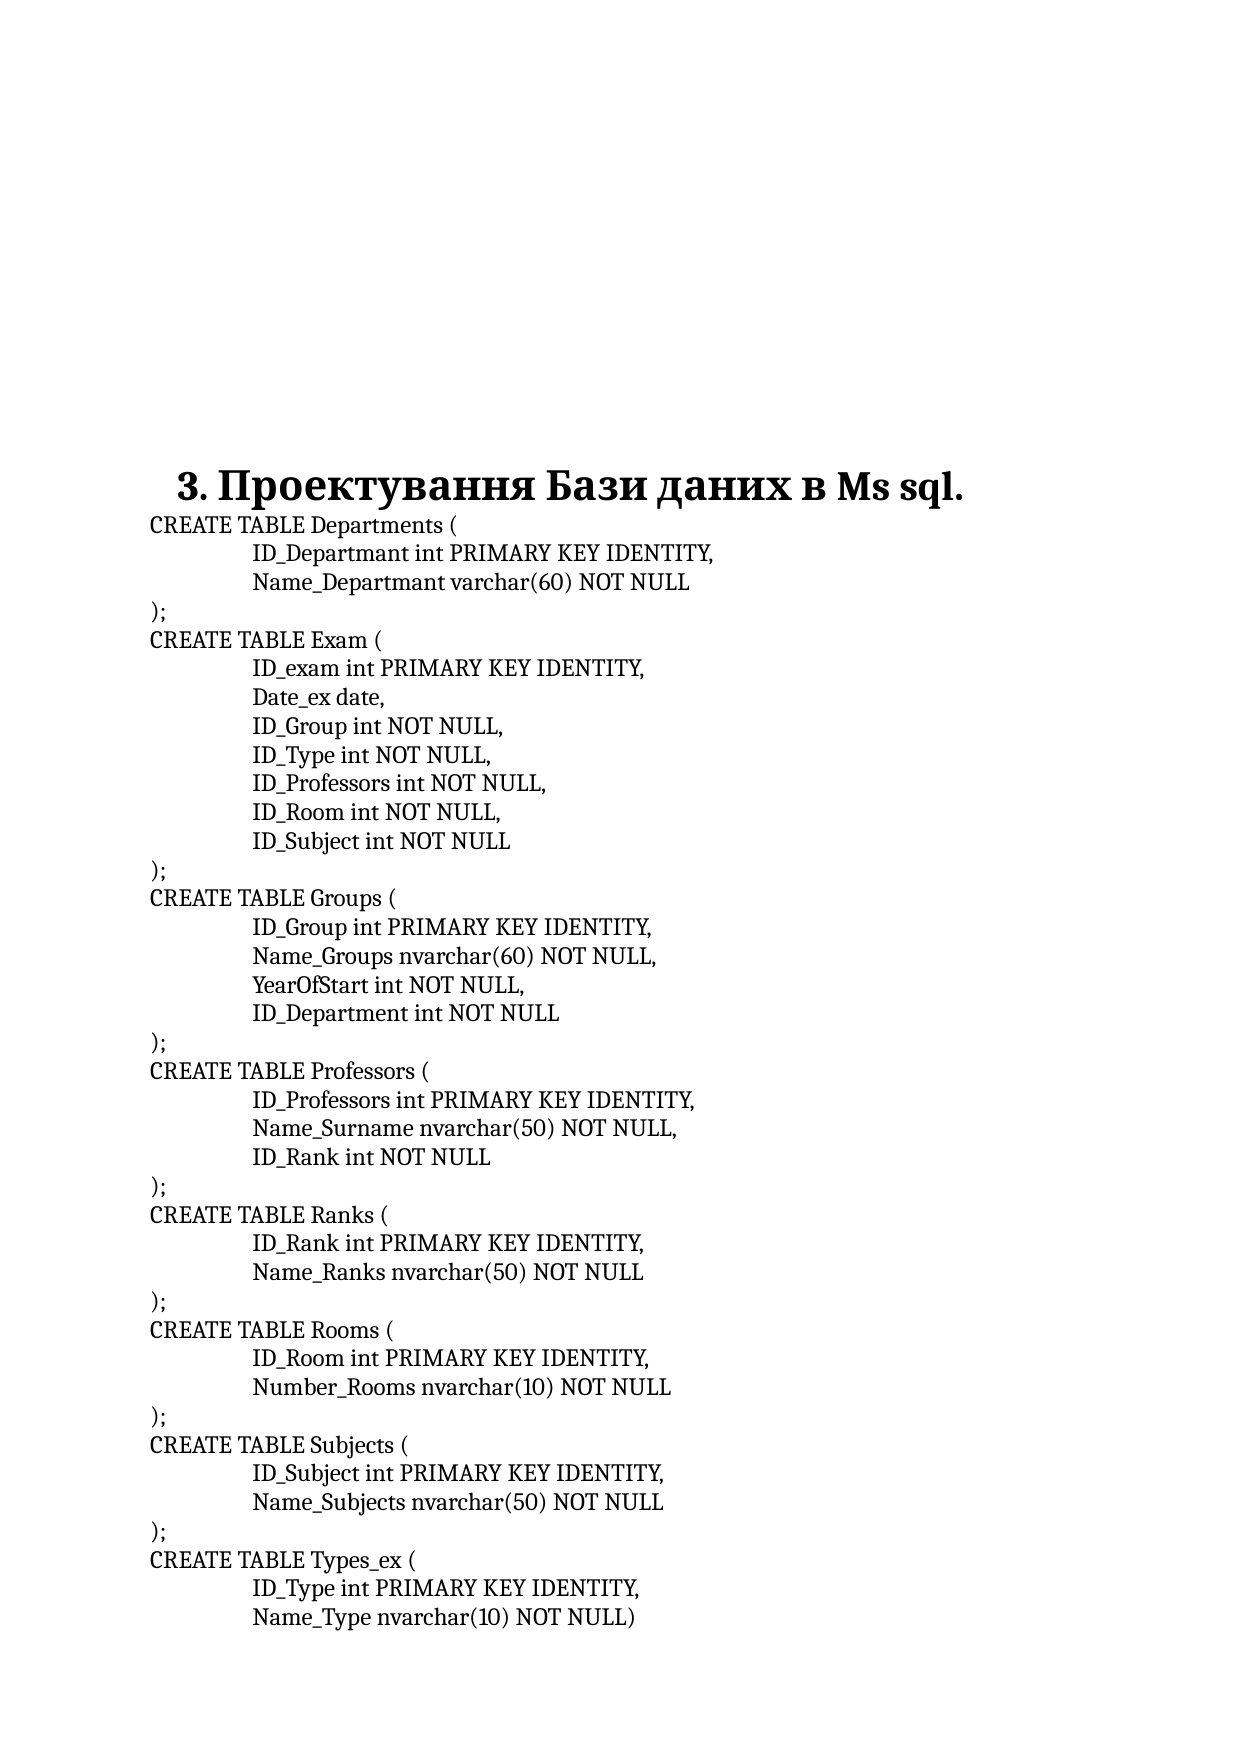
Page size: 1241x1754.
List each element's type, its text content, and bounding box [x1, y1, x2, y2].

text CREATE TABLE Professors ( [150, 1057, 1152, 1086]
text Name_Groups nvarchar(60) NOT NULL, [150, 942, 1152, 971]
text ID_Group int NOT NULL, [150, 712, 1152, 741]
text ); [150, 1517, 1152, 1546]
text Date_ex date, [150, 683, 1152, 712]
text ID_Group int PRIMARY KEY IDENTITY, [150, 913, 1152, 942]
text Name_Ranks nvarchar(50) NOT NULL [150, 1258, 1152, 1287]
text ); [150, 1402, 1152, 1431]
text ID_Room int NOT NULL, [150, 798, 1152, 827]
text ID_Room int PRIMARY KEY IDENTITY, [150, 1344, 1152, 1373]
text ID_Professors int PRIMARY KEY IDENTITY, [150, 1086, 1152, 1114]
text ID_Rank int NOT NULL [150, 1143, 1152, 1172]
text ID_Subject int PRIMARY KEY IDENTITY, [150, 1459, 1152, 1488]
text CREATE TABLE Ranks ( [150, 1201, 1152, 1229]
text 3. Проектування Бази даних в Ms sql. [177, 463, 1152, 511]
text ID_Department int NOT NULL [150, 999, 1152, 1028]
text Number_Rooms nvarchar(10) NOT NULL [150, 1373, 1152, 1402]
text YearOfStart int NOT NULL, [150, 971, 1152, 999]
text ID_Professors int NOT NULL, [150, 769, 1152, 798]
text ID_Subject int NOT NULL [150, 827, 1152, 856]
text ); [150, 597, 1152, 626]
text ); [150, 1287, 1152, 1316]
text Name_Surname nvarchar(50) NOT NULL, [150, 1114, 1152, 1143]
text ); [150, 856, 1152, 884]
text CREATE TABLE Rooms ( [150, 1316, 1152, 1344]
text CREATE TABLE Types_ex ( [150, 1546, 1152, 1574]
text CREATE TABLE Subjects ( [150, 1431, 1152, 1459]
text ID_Type int NOT NULL, [150, 741, 1152, 769]
text CREATE TABLE Departments ( [150, 511, 1152, 539]
text ID_exam int PRIMARY KEY IDENTITY, [150, 654, 1152, 683]
text CREATE TABLE Groups ( [150, 884, 1152, 913]
text Name_Departmant varchar(60) NOT NULL [150, 568, 1152, 597]
text ID_Type int PRIMARY KEY IDENTITY, [150, 1574, 1152, 1603]
text Name_Subjects nvarchar(50) NOT NULL [150, 1488, 1152, 1517]
text Name_Type nvarchar(10) NOT NULL) [150, 1603, 1152, 1632]
text ID_Rank int PRIMARY KEY IDENTITY, [150, 1229, 1152, 1258]
text ); [150, 1028, 1152, 1057]
text CREATE TABLE Exam ( [150, 626, 1152, 654]
text ID_Departmant int PRIMARY KEY IDENTITY, [150, 539, 1152, 568]
text ); [150, 1172, 1152, 1201]
